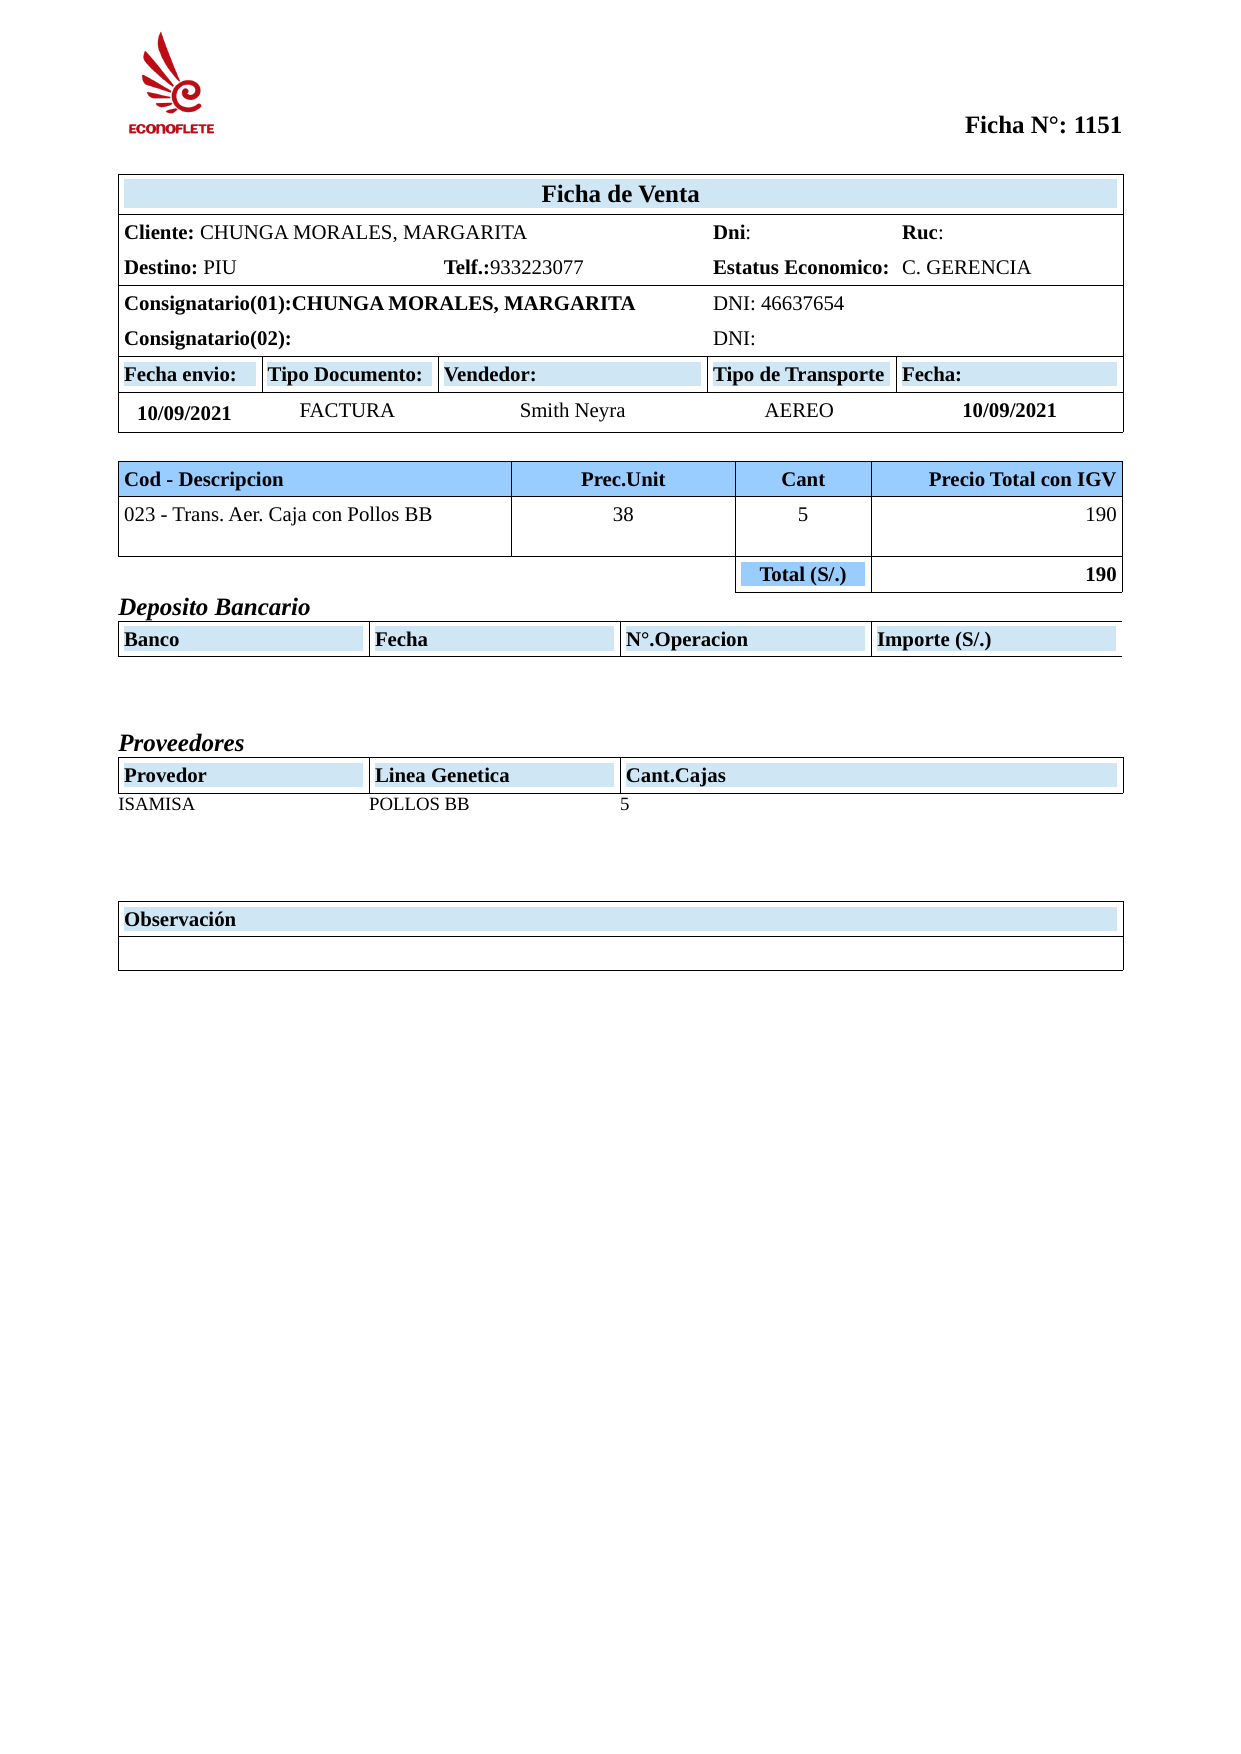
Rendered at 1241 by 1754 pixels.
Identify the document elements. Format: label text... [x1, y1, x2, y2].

table_header Precio Total con IGV [872, 462, 1122, 496]
table_header Linea Genetica [370, 758, 620, 793]
table_header Cant [736, 462, 871, 496]
table_cell [369, 879, 620, 901]
table_cell 38 [512, 497, 735, 556]
table_cell Destino: PIU [119, 249, 438, 285]
table_cell [620, 657, 871, 680]
table_cell Telf.:933223077 [438, 249, 707, 285]
table_cell Fecha envio: [119, 357, 262, 392]
table_cell Vendedor: [439, 357, 707, 392]
table_cell Consignatario(01):CHUNGA MORALES, MARGARITA [119, 286, 707, 321]
table_cell [511, 557, 735, 592]
table_cell 5 [736, 497, 871, 556]
table_cell 10/09/2021 [896, 393, 1123, 432]
table_cell [369, 836, 620, 858]
table_cell 190 [872, 497, 1122, 556]
table_cell DNI: 46637654 [707, 286, 1123, 321]
table_cell Fecha: [897, 357, 1123, 392]
table_cell [118, 705, 369, 728]
table_cell [620, 836, 1123, 858]
table_cell FACTURA [262, 393, 438, 432]
table_cell [118, 858, 369, 879]
picture [118, 31, 225, 134]
table_cell [118, 680, 369, 704]
table_cell [620, 680, 871, 704]
table_cell POLLOS BB [369, 794, 620, 814]
table_cell AEREO [707, 393, 896, 432]
table_cell [369, 657, 620, 680]
table_header N°.Operacion [621, 622, 871, 656]
table_cell [369, 815, 620, 836]
table_cell Tipo Documento: [263, 357, 438, 392]
table_cell 023 - Trans. Aer. Caja con Pollos BB [119, 497, 511, 556]
table_cell [118, 836, 369, 858]
table_cell Tipo de Transporte [708, 357, 896, 392]
table_header Fecha [370, 622, 620, 656]
table_header Ficha de Venta [119, 175, 1123, 214]
table_header Cant.Cajas [621, 758, 1123, 793]
table_header Cod - Descripcion [119, 462, 511, 496]
text Proveedores [118, 728, 1122, 757]
table_cell [620, 705, 871, 728]
table_cell 5 [620, 794, 1123, 814]
table_cell [118, 557, 511, 592]
table_header Importe (S/.) [872, 622, 1122, 656]
table_cell [369, 858, 620, 879]
table_cell [369, 705, 620, 728]
table_cell 190 [872, 557, 1122, 592]
table_header Banco [119, 622, 369, 656]
table_cell [119, 937, 1123, 969]
table_cell Ruc: [896, 215, 1123, 249]
table_cell C. GERENCIA [896, 249, 1123, 285]
table_cell Smith Neyra [438, 393, 707, 432]
table_cell [620, 815, 1123, 836]
table_cell Cliente: CHUNGA MORALES, MARGARITA [119, 215, 707, 249]
table_cell 10/09/2021 [119, 393, 262, 432]
table_cell DNI: [707, 321, 1123, 356]
table_cell [871, 680, 1122, 704]
table_cell [620, 858, 1123, 879]
text Deposito Bancario [118, 592, 1122, 621]
table_cell Total (S/.) [736, 557, 871, 592]
table_cell [369, 680, 620, 704]
table_cell [118, 657, 369, 680]
table_cell [118, 879, 369, 901]
table_cell [871, 705, 1122, 728]
table_cell Consignatario(02): [119, 321, 707, 356]
table_cell [620, 879, 1123, 901]
table_header Prec.Unit [512, 462, 735, 496]
table_cell ISAMISA [118, 794, 369, 814]
table_cell Dni: [707, 215, 896, 249]
table_header Provedor [119, 758, 369, 793]
table_header Observación [119, 902, 1123, 936]
table_cell [118, 815, 369, 836]
table_cell [871, 657, 1122, 680]
table_cell Estatus Economico: [707, 249, 896, 285]
